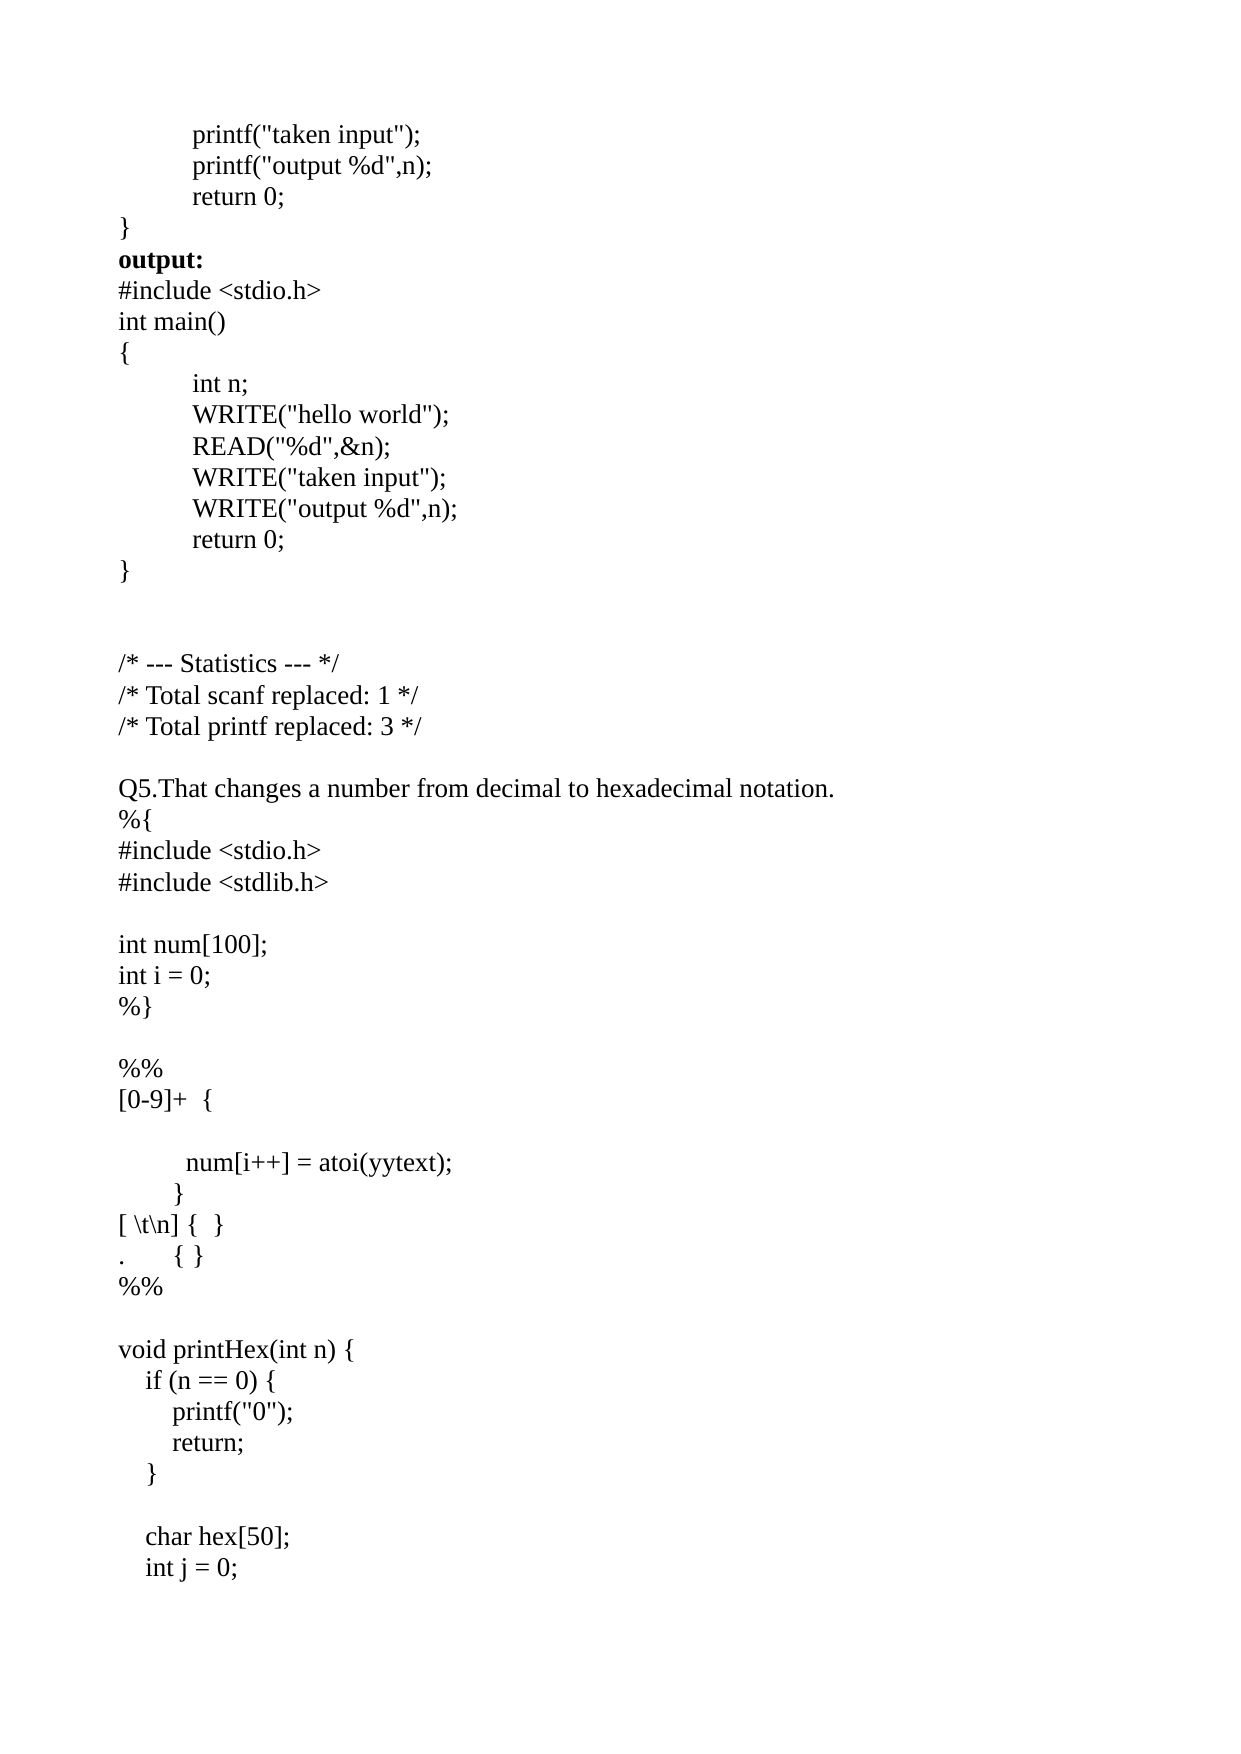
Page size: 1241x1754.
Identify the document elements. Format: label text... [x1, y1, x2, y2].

text WRITE("hello world"); [118, 398, 1122, 429]
text int main() [118, 305, 1122, 336]
text [0-9]+ { [118, 1084, 1122, 1115]
text Q5.That changes a number from decimal to hexadecimal notation. [118, 772, 1122, 803]
text output: [118, 243, 1122, 274]
text #include <stdlib.h> [118, 866, 1122, 897]
text } [118, 1457, 1122, 1488]
text int i = 0; [118, 959, 1122, 990]
text void printHex(int n) { [118, 1333, 1122, 1364]
text } [118, 1177, 1122, 1208]
text WRITE("output %d",n); [118, 492, 1122, 523]
text int j = 0; [118, 1551, 1122, 1582]
text num[i++] = atoi(yytext); [118, 1146, 1122, 1177]
text /* Total scanf replaced: 1 */ [118, 679, 1122, 710]
text char hex[50]; [118, 1520, 1122, 1551]
text { [118, 336, 1122, 367]
text } [118, 212, 1122, 243]
text /* --- Statistics --- */ [118, 648, 1122, 679]
text WRITE("taken input"); [118, 461, 1122, 492]
text printf("0"); [118, 1395, 1122, 1426]
text int num[100]; [118, 928, 1122, 959]
text int n; [118, 367, 1122, 398]
text READ("%d",&n); [118, 429, 1122, 461]
text printf("taken input"); [118, 118, 1122, 149]
text %% [118, 1052, 1122, 1084]
text printf("output %d",n); [118, 149, 1122, 180]
text return; [118, 1426, 1122, 1457]
text return 0; [118, 523, 1122, 554]
text /* Total printf replaced: 3 */ [118, 710, 1122, 741]
text #include <stdio.h> [118, 834, 1122, 866]
text %{ [118, 803, 1122, 834]
text } [118, 554, 1122, 585]
text #include <stdio.h> [118, 274, 1122, 305]
text if (n == 0) { [118, 1364, 1122, 1395]
text . { } [118, 1239, 1122, 1271]
text %} [118, 990, 1122, 1021]
text %% [118, 1271, 1122, 1302]
text return 0; [118, 180, 1122, 212]
text [ \t\n] { } [118, 1208, 1122, 1239]
